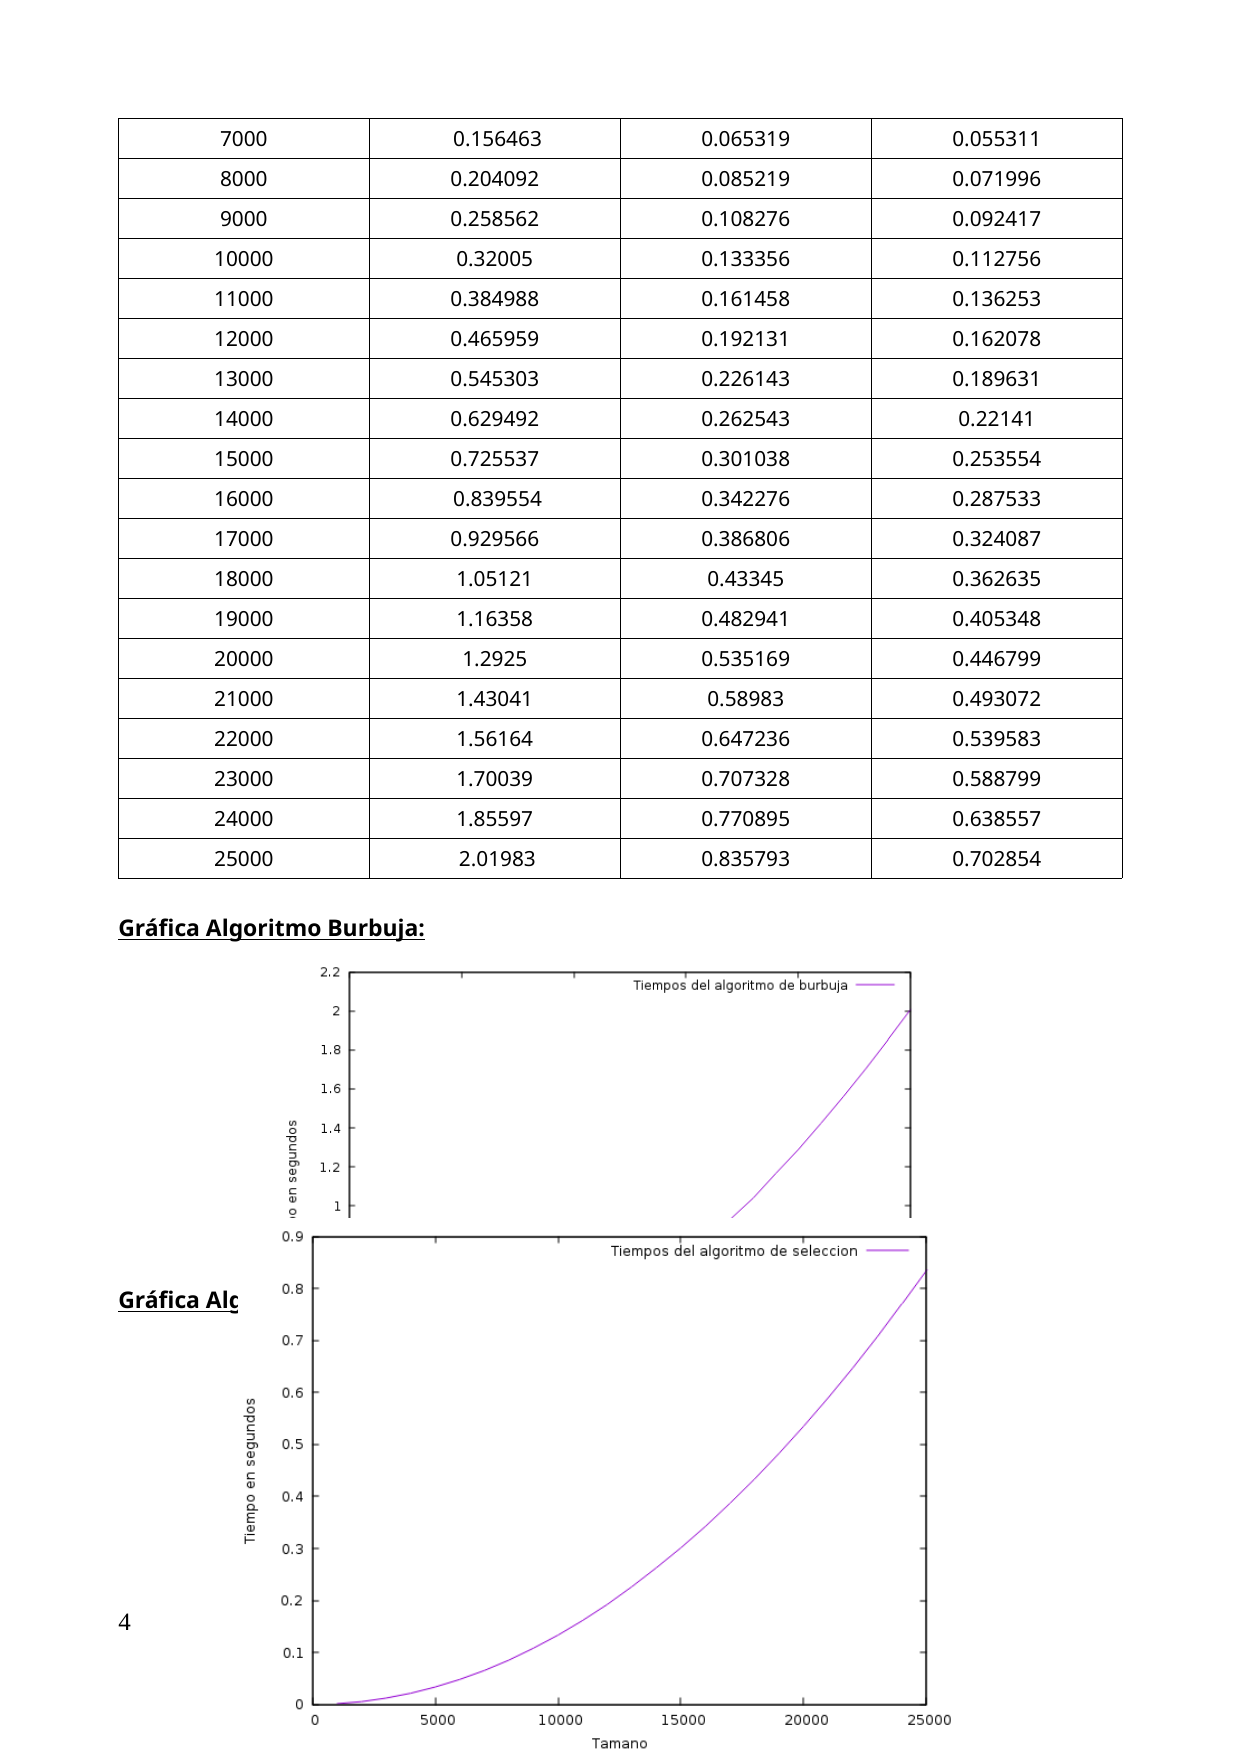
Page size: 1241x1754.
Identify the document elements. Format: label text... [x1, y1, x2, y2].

table_cell 9000 [119, 199, 369, 238]
table_cell 0.707328 [621, 759, 871, 798]
table_cell 13000 [119, 359, 369, 398]
table_cell 0.405348 [872, 599, 1122, 638]
table_cell 12000 [119, 319, 369, 358]
text Gráfica Algoritmo Selección: [118, 1284, 238, 1311]
table_cell 0.204092 [370, 159, 620, 198]
table_cell 0.770895 [621, 799, 871, 838]
text Gráfica Algoritmo Selección: [953, 1284, 1122, 1315]
table_cell 0.362635 [872, 559, 1122, 598]
table_cell 0.301038 [621, 439, 871, 478]
table_cell 0.055311 [872, 119, 1122, 158]
table_cell 0.493072 [872, 679, 1122, 718]
table_cell 0.226143 [621, 359, 871, 398]
table_cell 0.133356 [621, 239, 871, 278]
table_cell 21000 [119, 679, 369, 718]
table_cell 16000 [119, 479, 369, 518]
table_cell 0.22141 [872, 399, 1122, 438]
table_cell 1.56164 [370, 719, 620, 758]
table_cell 0.58983 [621, 679, 871, 718]
table_cell 0.725537 [370, 439, 620, 478]
table_cell 17000 [119, 519, 369, 558]
table_cell 0.465959 [370, 319, 620, 358]
table_cell 1.16358 [370, 599, 620, 638]
table_cell 15000 [119, 439, 369, 478]
table_cell 24000 [119, 799, 369, 838]
table_cell 23000 [119, 759, 369, 798]
table_cell 0.189631 [872, 359, 1122, 398]
table_cell 1.70039 [370, 759, 620, 798]
table_cell 11000 [119, 279, 369, 318]
table_cell 0.108276 [621, 199, 871, 238]
table_cell 0.839554 [370, 479, 620, 518]
table_cell 1.05121 [370, 559, 620, 598]
table_cell 0.161458 [621, 279, 871, 318]
table_cell 0.162078 [872, 319, 1122, 358]
table_cell 1.85597 [370, 799, 620, 838]
table_cell 0.071996 [872, 159, 1122, 198]
table_cell 1.2925 [370, 639, 620, 678]
table_cell 0.156463 [370, 119, 620, 158]
table_cell 0.835793 [621, 839, 871, 878]
table_cell 0.253554 [872, 439, 1122, 478]
table_cell 1.43041 [370, 679, 620, 718]
table_cell 0.287533 [872, 479, 1122, 518]
table_cell 2.01983 [370, 839, 620, 878]
table_cell 25000 [119, 839, 369, 878]
table_cell 0.384988 [370, 279, 620, 318]
table_cell 0.629492 [370, 399, 620, 438]
table_cell 0.258562 [370, 199, 620, 238]
table_cell 0.929566 [370, 519, 620, 558]
table_cell 0.092417 [872, 199, 1122, 238]
table_cell 0.545303 [370, 359, 620, 398]
table_cell 0.32005 [370, 239, 620, 278]
table_cell 8000 [119, 159, 369, 198]
table_cell 0.446799 [872, 639, 1122, 678]
table_cell 18000 [119, 559, 369, 598]
table_cell 0.638557 [872, 799, 1122, 838]
table_cell 0.262543 [621, 399, 871, 438]
table_cell 20000 [119, 639, 369, 678]
table_cell 0.192131 [621, 319, 871, 358]
text Gráfica Algoritmo Burbuja: [118, 912, 1122, 943]
table_cell 0.539583 [872, 719, 1122, 758]
table_cell 0.43345 [621, 559, 871, 598]
table_cell 0.085219 [621, 159, 871, 198]
table_cell 0.535169 [621, 639, 871, 678]
picture [238, 955, 953, 1754]
table_cell 19000 [119, 599, 369, 638]
table_cell 0.342276 [621, 479, 871, 518]
table_cell 0.482941 [621, 599, 871, 638]
table_cell 0.065319 [621, 119, 871, 158]
table_cell 10000 [119, 239, 369, 278]
table_cell 0.112756 [872, 239, 1122, 278]
table_cell 0.588799 [872, 759, 1122, 798]
table_cell 0.647236 [621, 719, 871, 758]
table_cell 14000 [119, 399, 369, 438]
table_cell 0.324087 [872, 519, 1122, 558]
table_cell 0.702854 [872, 839, 1122, 878]
table_cell 22000 [119, 719, 369, 758]
table_cell 0.136253 [872, 279, 1122, 318]
table_cell 7000 [119, 119, 369, 158]
table_cell 0.386806 [621, 519, 871, 558]
